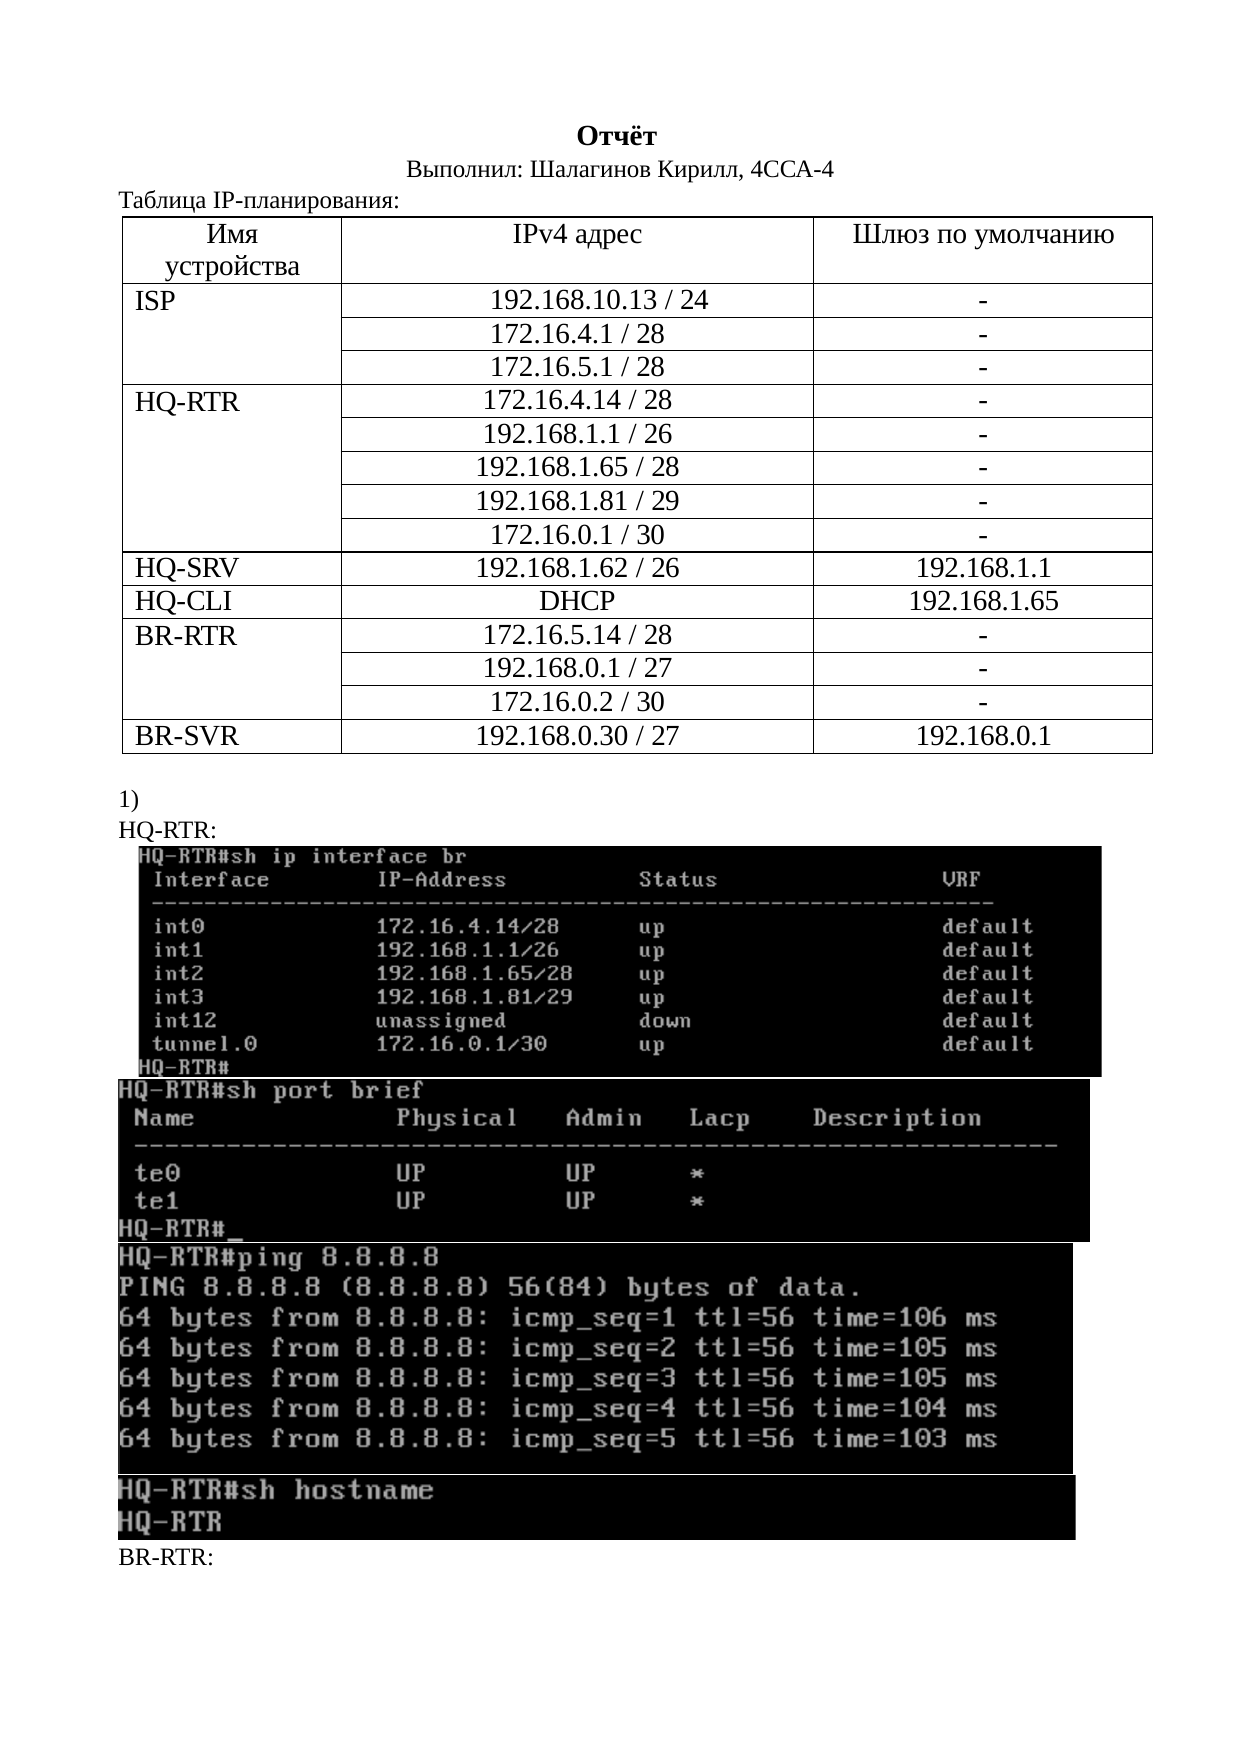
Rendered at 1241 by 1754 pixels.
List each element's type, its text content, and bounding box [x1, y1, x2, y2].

table_cell 192.168.0.30 / 27 [342, 720, 813, 752]
table_cell 172.16.0.2 / 30 [342, 686, 813, 719]
text Таблица IP-планирования: [118, 185, 1122, 214]
table_cell ISP [123, 284, 341, 384]
text BR-RTR: [118, 1542, 1122, 1571]
table_cell DHCP [342, 586, 813, 618]
table_cell 172.16.5.14 / 28 [342, 619, 813, 652]
picture [138, 846, 1102, 1077]
table_cell - [814, 452, 1152, 484]
table_cell 172.16.4.1 / 28 [342, 318, 813, 350]
table_header IPv4 адрес [342, 218, 813, 283]
table_cell 192.168.1.65 [814, 586, 1152, 618]
table_cell - [814, 519, 1152, 551]
table_cell 192.168.0.1 [814, 720, 1152, 752]
table_cell 172.16.5.1 / 28 [342, 351, 813, 384]
table_header Имя устройства [123, 218, 341, 283]
table_cell - [814, 385, 1152, 417]
table_cell - [814, 485, 1152, 518]
table_cell - [814, 351, 1152, 384]
picture [118, 1243, 1073, 1474]
table_cell - [814, 418, 1152, 451]
table_cell HQ-SRV [123, 553, 341, 585]
table_cell - [814, 619, 1152, 652]
table_cell 192.168.1.65 / 28 [342, 452, 813, 484]
picture [118, 1475, 1076, 1540]
text Отчёт [118, 118, 1122, 152]
table_cell BR-RTR [123, 619, 341, 719]
table_cell 192.168.1.81 / 29 [342, 485, 813, 518]
picture [118, 1079, 1090, 1242]
text 1) [118, 784, 1122, 813]
table_cell HQ-RTR [123, 385, 341, 551]
table_cell 192.168.1.1 [814, 553, 1152, 585]
text Выполнил: Шалагинов Кирилл, 4ССА-4 [118, 154, 1122, 183]
table_cell 172.16.4.14 / 28 [342, 385, 813, 417]
table_header Шлюз по умолчанию [814, 218, 1152, 283]
table_cell 172.16.0.1 / 30 [342, 519, 813, 551]
table_cell BR-SVR [123, 720, 341, 752]
table_cell 192.168.0.1 / 27 [342, 653, 813, 685]
table_cell HQ-CLI [123, 586, 341, 618]
table_cell 192.168.10.13 / 24 [342, 284, 813, 317]
table_cell - [814, 318, 1152, 350]
table_cell - [814, 284, 1152, 317]
text HQ-RTR: [118, 816, 1122, 844]
table_cell - [814, 686, 1152, 719]
table_cell - [814, 653, 1152, 685]
table_cell 192.168.1.62 / 26 [342, 553, 813, 585]
table_cell 192.168.1.1 / 26 [342, 418, 813, 451]
